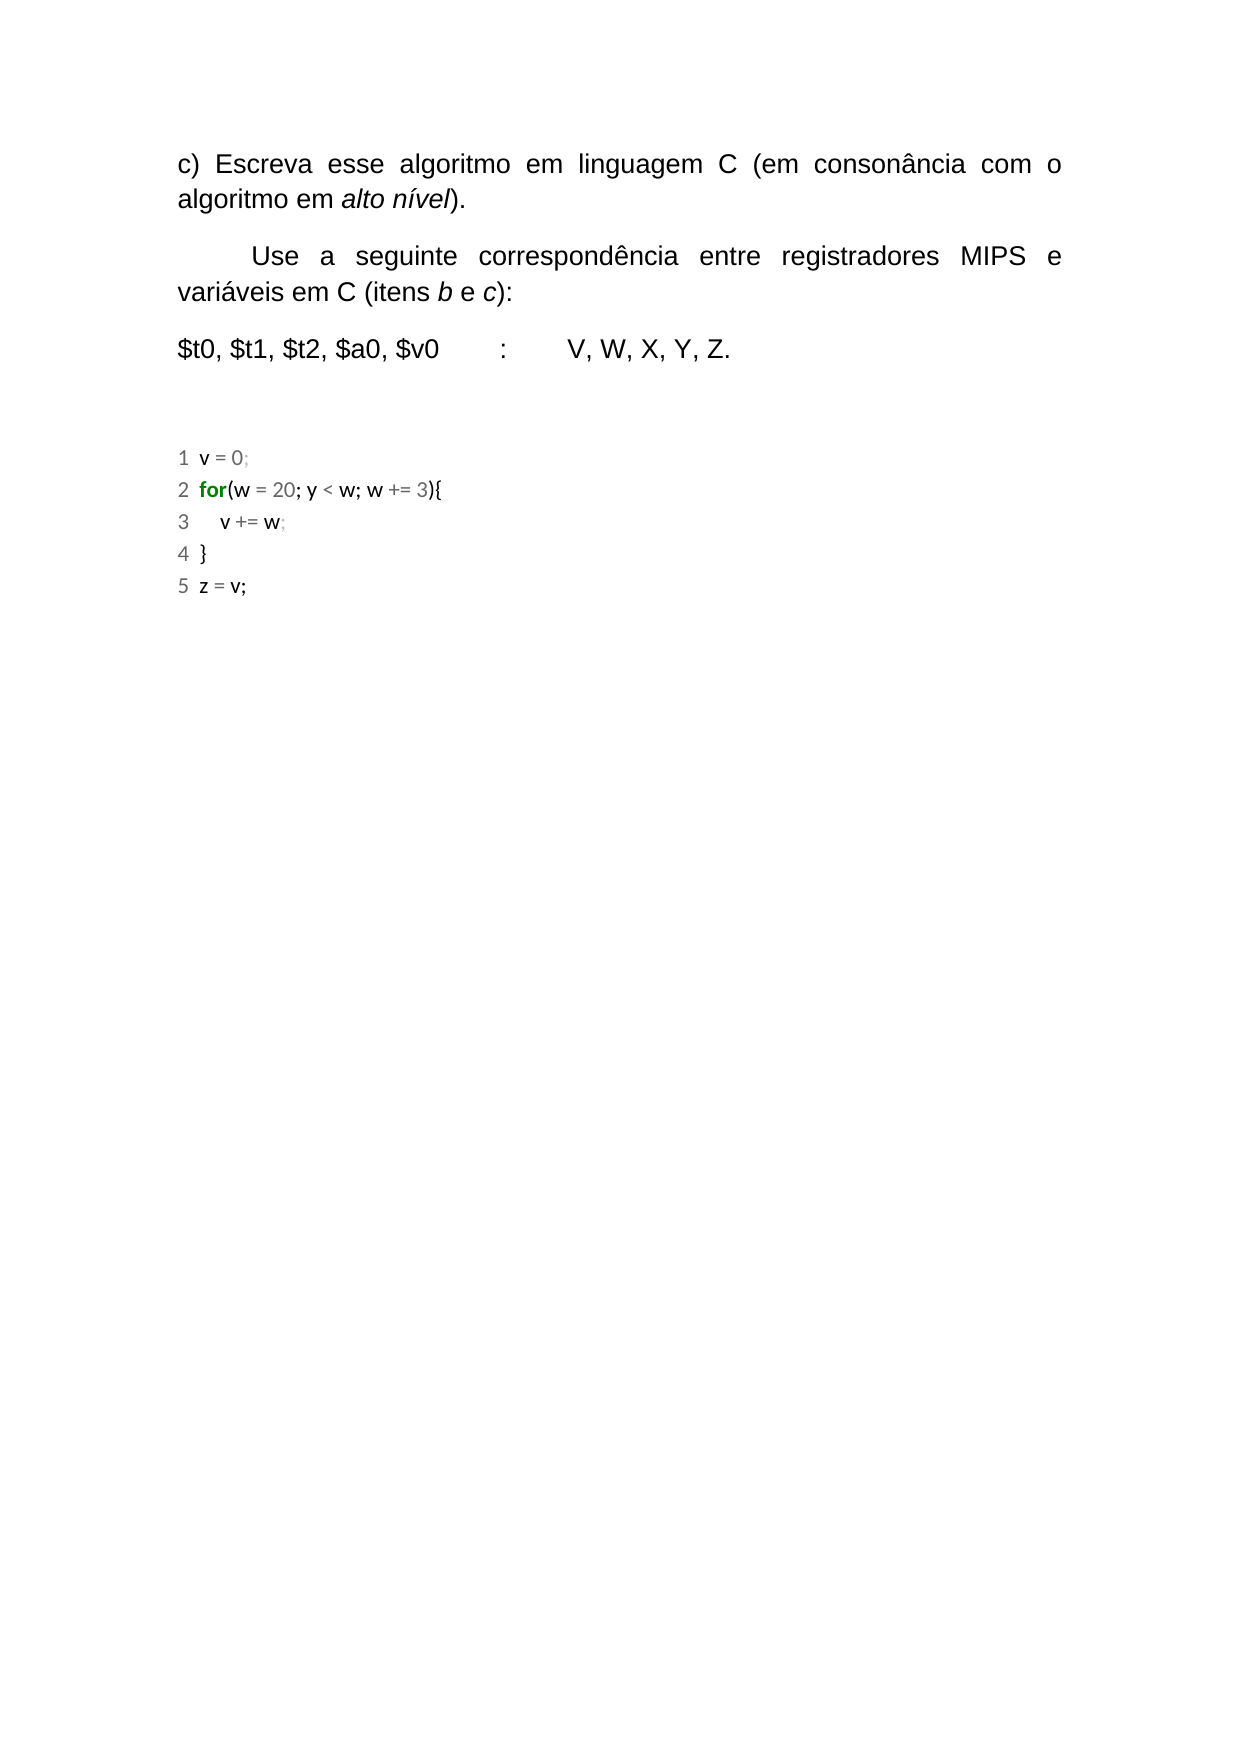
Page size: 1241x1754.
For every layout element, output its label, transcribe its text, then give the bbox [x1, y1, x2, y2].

text $t0, $t1, $t2, $a0, $v0 : V, W, X, Y, Z. [177, 333, 1063, 364]
text 2 for(w = 20; y < w; w += 3){ [177, 475, 1063, 503]
text c) Escreva esse algoritmo em linguagem C (em consonância com o algoritmo em alto nível). [177, 148, 1063, 215]
text 1 v = 0; [177, 443, 1063, 471]
text 5 z = v; [177, 572, 1063, 599]
text Use a seguinte correspondência entre registradores MIPS e variáveis em C (itens b e c): [177, 240, 1063, 307]
text 4 } [177, 539, 1063, 567]
text 3 v += w; [177, 507, 1063, 535]
